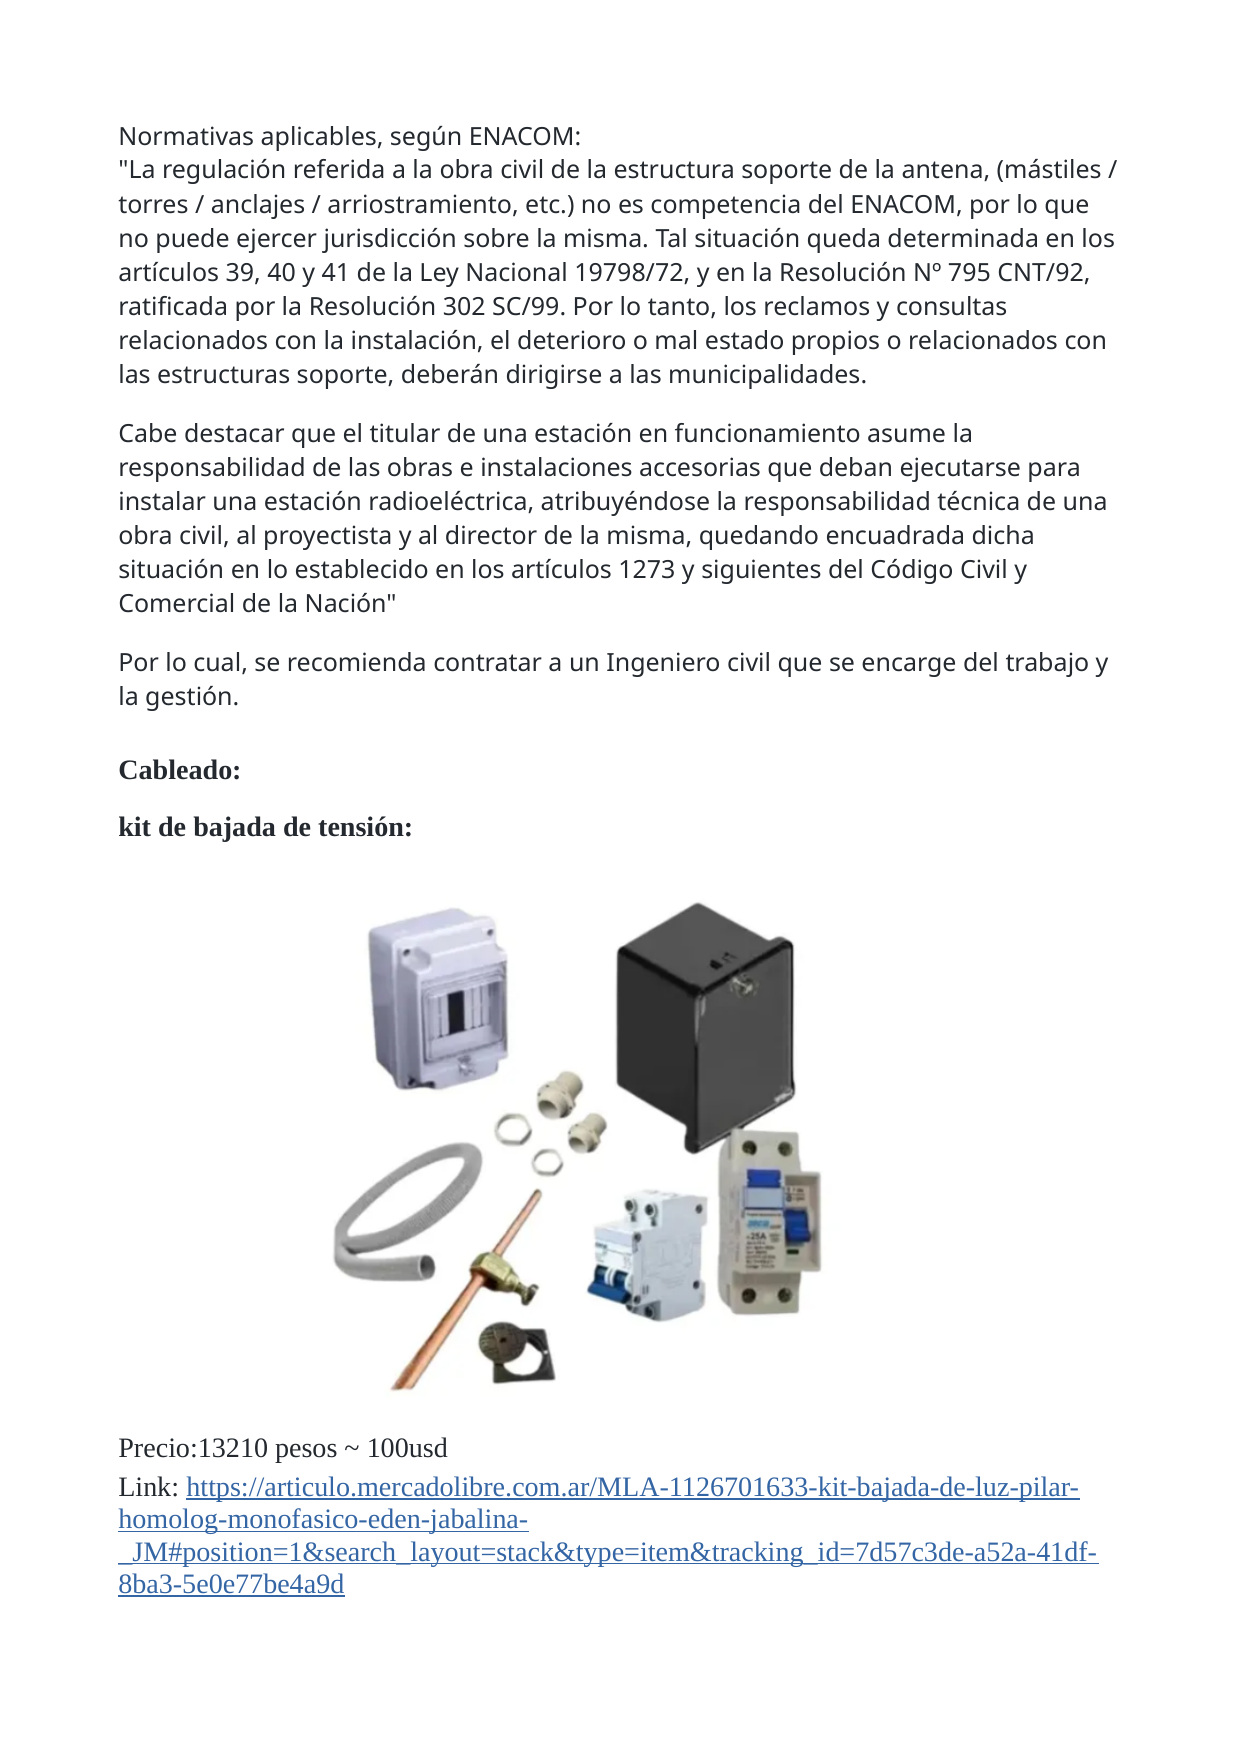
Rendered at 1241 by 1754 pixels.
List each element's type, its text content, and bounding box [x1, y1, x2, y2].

text Por lo cual, se recomienda contratar a un Ingeniero civil que se encarge del trabajo y la gestión. [118, 645, 1122, 713]
text Cabe destacar que el titular de una estación en funcionamiento asume la responsabilidad de las obras e instalaciones accesorias que deban ejecutarse para instalar una estación radioeléctrica, atribuyéndose la responsabilidad técnica de una obra civil, al proyectista y al director de la misma, quedando encuadrada dicha situación en lo establecido en los artículos 1273 y siguientes del Código Civil y Comercial de la Nación" [118, 416, 1122, 620]
subtitle kit de bajada de tensión: [118, 810, 1122, 842]
subtitle Cableado: [118, 753, 1122, 785]
picture [238, 855, 1003, 1432]
text Normativas aplicables, según ENACOM: "La regulación referida a la obra civil de la estructura soporte de la antena, (mástiles / torres / anclajes / arriostramiento, etc.) no es competencia del ENACOM, por lo que no puede ejercer jurisdicción sobre la misma. Tal situación queda determinada en los artículos 39, 40 y 41 de la Ley Nacional 19798/72, y en la Resolución Nº 795 CNT/92, ratificada por la Resolución 302 SC/99. Por lo tanto, los reclamos y consultas relacionados con la instalación, el deterioro o mal estado propios o relacionados con las estructuras soporte, deberán dirigirse a las municipalidades. [118, 118, 1122, 391]
text Precio:13210 pesos ~ 100usd [118, 855, 1122, 1464]
text Link: https://articulo.mercadolibre.com.ar/MLA-1126701633-kit-bajada-de-luz-pilar-homolog-monofasico-eden-jabalina-_JM#position=1&search_layout=stack&type=item&tracking_id=7d57c3de-a52a-41df-8ba3-5e0e77be4a9d [118, 1470, 1122, 1599]
